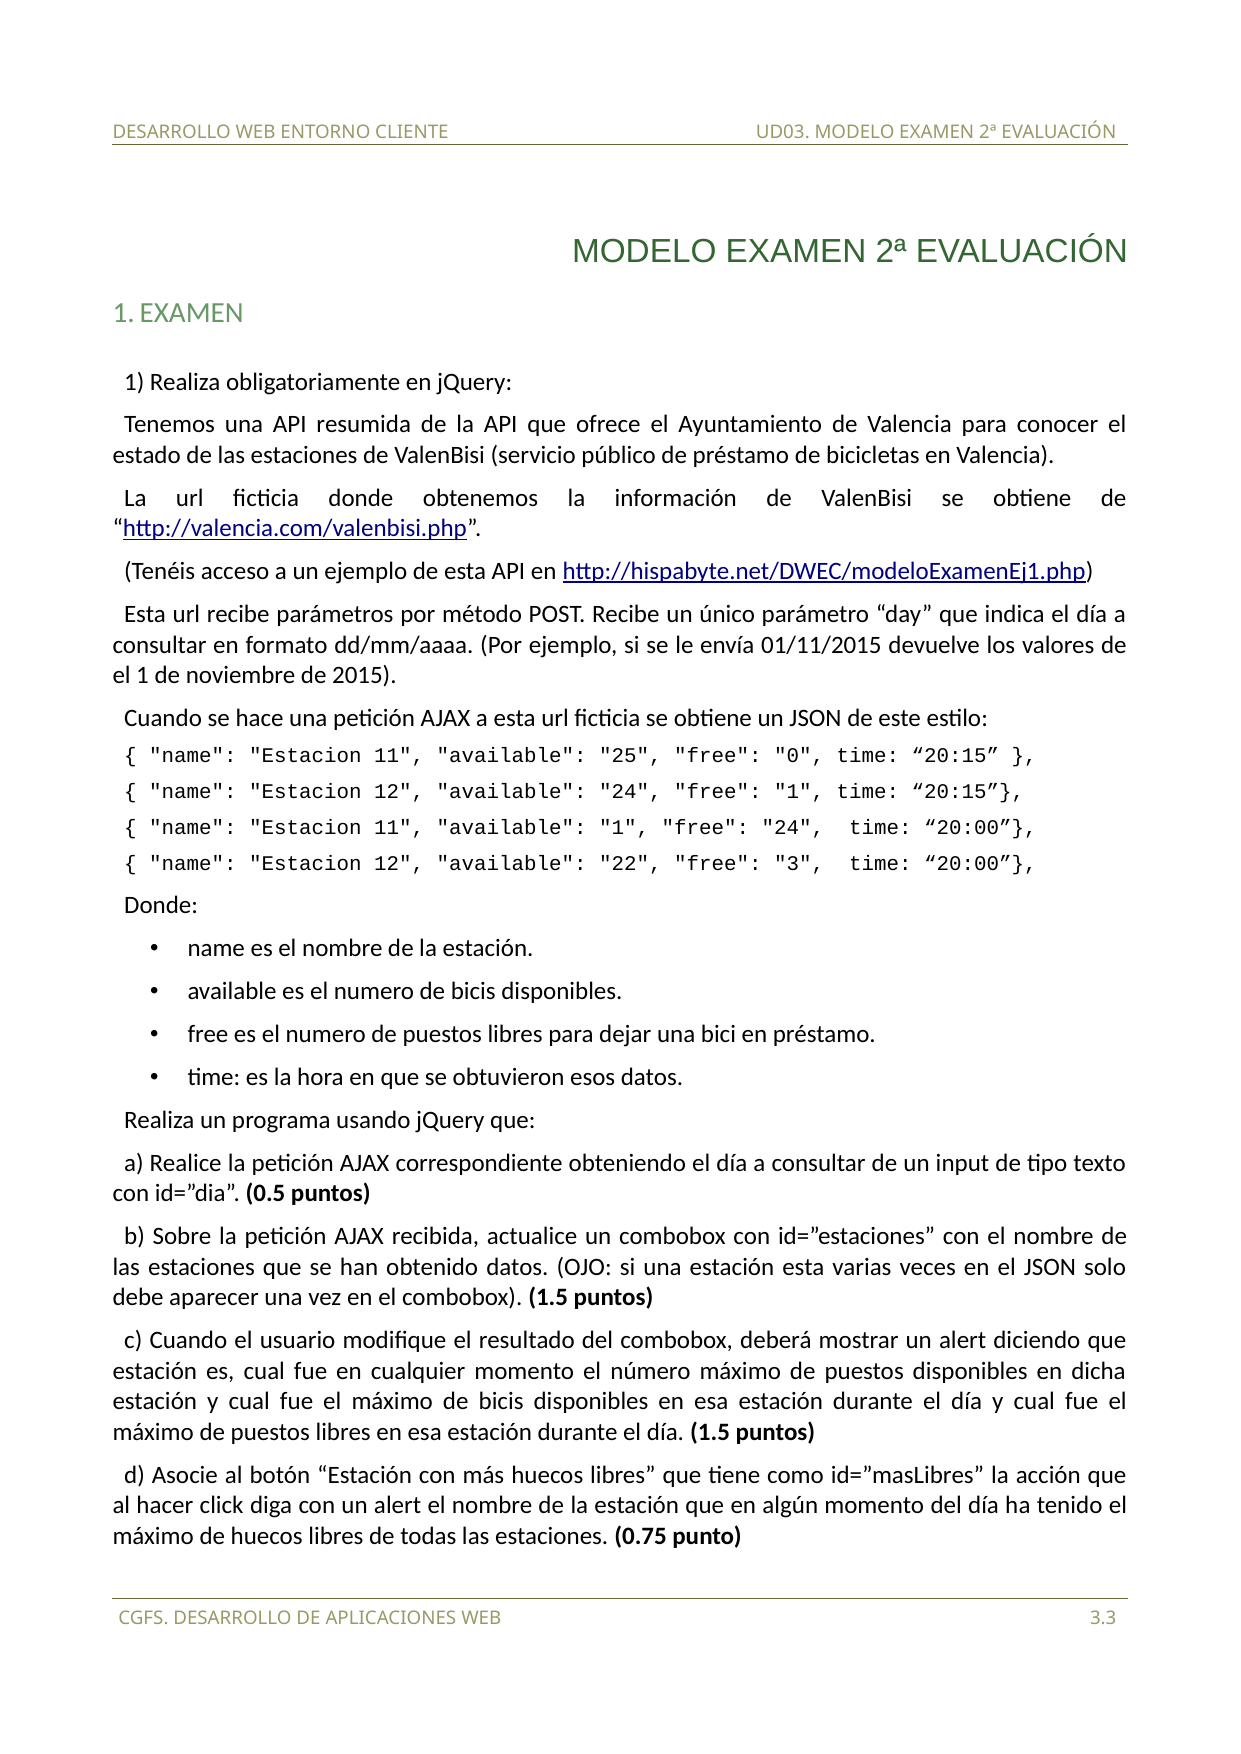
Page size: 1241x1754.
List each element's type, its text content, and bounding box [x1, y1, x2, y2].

text { "name": "Estacion 12", "available": "22", "free": "3", time: “20:00”}, [112, 853, 1128, 877]
text Donde: [112, 889, 1128, 920]
text { "name": "Estacion 11", "available": "1", "free": "24", time: “20:00”}, [112, 817, 1128, 841]
text a) Realice la petición AJAX correspondiente obteniendo el día a consultar de un input de tipo texto con id=”dia”. (0.5 puntos) [112, 1147, 1128, 1208]
list name es el nombre de la estación. [150, 932, 1128, 963]
text (Tenéis acceso a un ejemplo de esta API en http://hispabyte.net/DWEC/modeloExamenEj1.php) [112, 555, 1128, 586]
subtitle Examen [112, 294, 1128, 329]
text Cuando se hace una petición AJAX a esta url ficticia se obtiene un JSON de este estilo: [112, 702, 1128, 733]
text 1) Realiza obligatoriamente en jQuery: [112, 366, 1128, 396]
text La url ficticia donde obtenemos la información de ValenBisi se obtiene de “http://valencia.com/valenbisi.php”. [112, 482, 1128, 543]
text { "name": "Estacion 11", "available": "25", "free": "0", time: “20:15” }, [112, 745, 1128, 769]
text Esta url recibe parámetros por método POST. Recibe un único parámetro “day” que indica el día a consultar en formato dd/mm/aaaa. (Por ejemplo, si se le envía 01/11/2015 devuelve los valores de el 1 de noviembre de 2015). [112, 598, 1128, 690]
text c) Cuando el usuario modifique el resultado del combobox, deberá mostrar un alert diciendo que estación es, cual fue en cualquier momento el número máximo de puestos disponibles en dicha estación y cual fue el máximo de bicis disponibles en esa estación durante el día y cual fue el máximo de puestos libres en esa estación durante el día. (1.5 puntos) [112, 1324, 1128, 1446]
text b) Sobre la petición AJAX recibida, actualice un combobox con id=”estaciones” con el nombre de las estaciones que se han obtenido datos. (OJO: si una estación esta varias veces en el JSON solo debe aparecer una vez en el combobox). (1.5 puntos) [112, 1220, 1128, 1312]
list free es el numero de puestos libres para dejar una bici en préstamo. [150, 1018, 1128, 1049]
text Tenemos una API resumida de la API que ofrece el Ayuntamiento de Valencia para conocer el estado de las estaciones de ValenBisi (servicio público de préstamo de bicicletas en Valencia). [112, 408, 1128, 469]
list time: es la hora en que se obtuvieron esos datos. [150, 1061, 1128, 1092]
text { "name": "Estacion 12", "available": "24", "free": "1", time: “20:15”}, [112, 781, 1128, 805]
text Modelo examen 2ª Evaluación [112, 231, 1128, 269]
list available es el numero de bicis disponibles. [150, 975, 1128, 1006]
text d) Asocie al botón “Estación con más huecos libres” que tiene como id=”masLibres” la acción que al hacer click diga con un alert el nombre de la estación que en algún momento del día ha tenido el máximo de huecos libres de todas las estaciones. (0.75 punto) [112, 1459, 1128, 1550]
text Realiza un programa usando jQuery que: [112, 1104, 1128, 1134]
